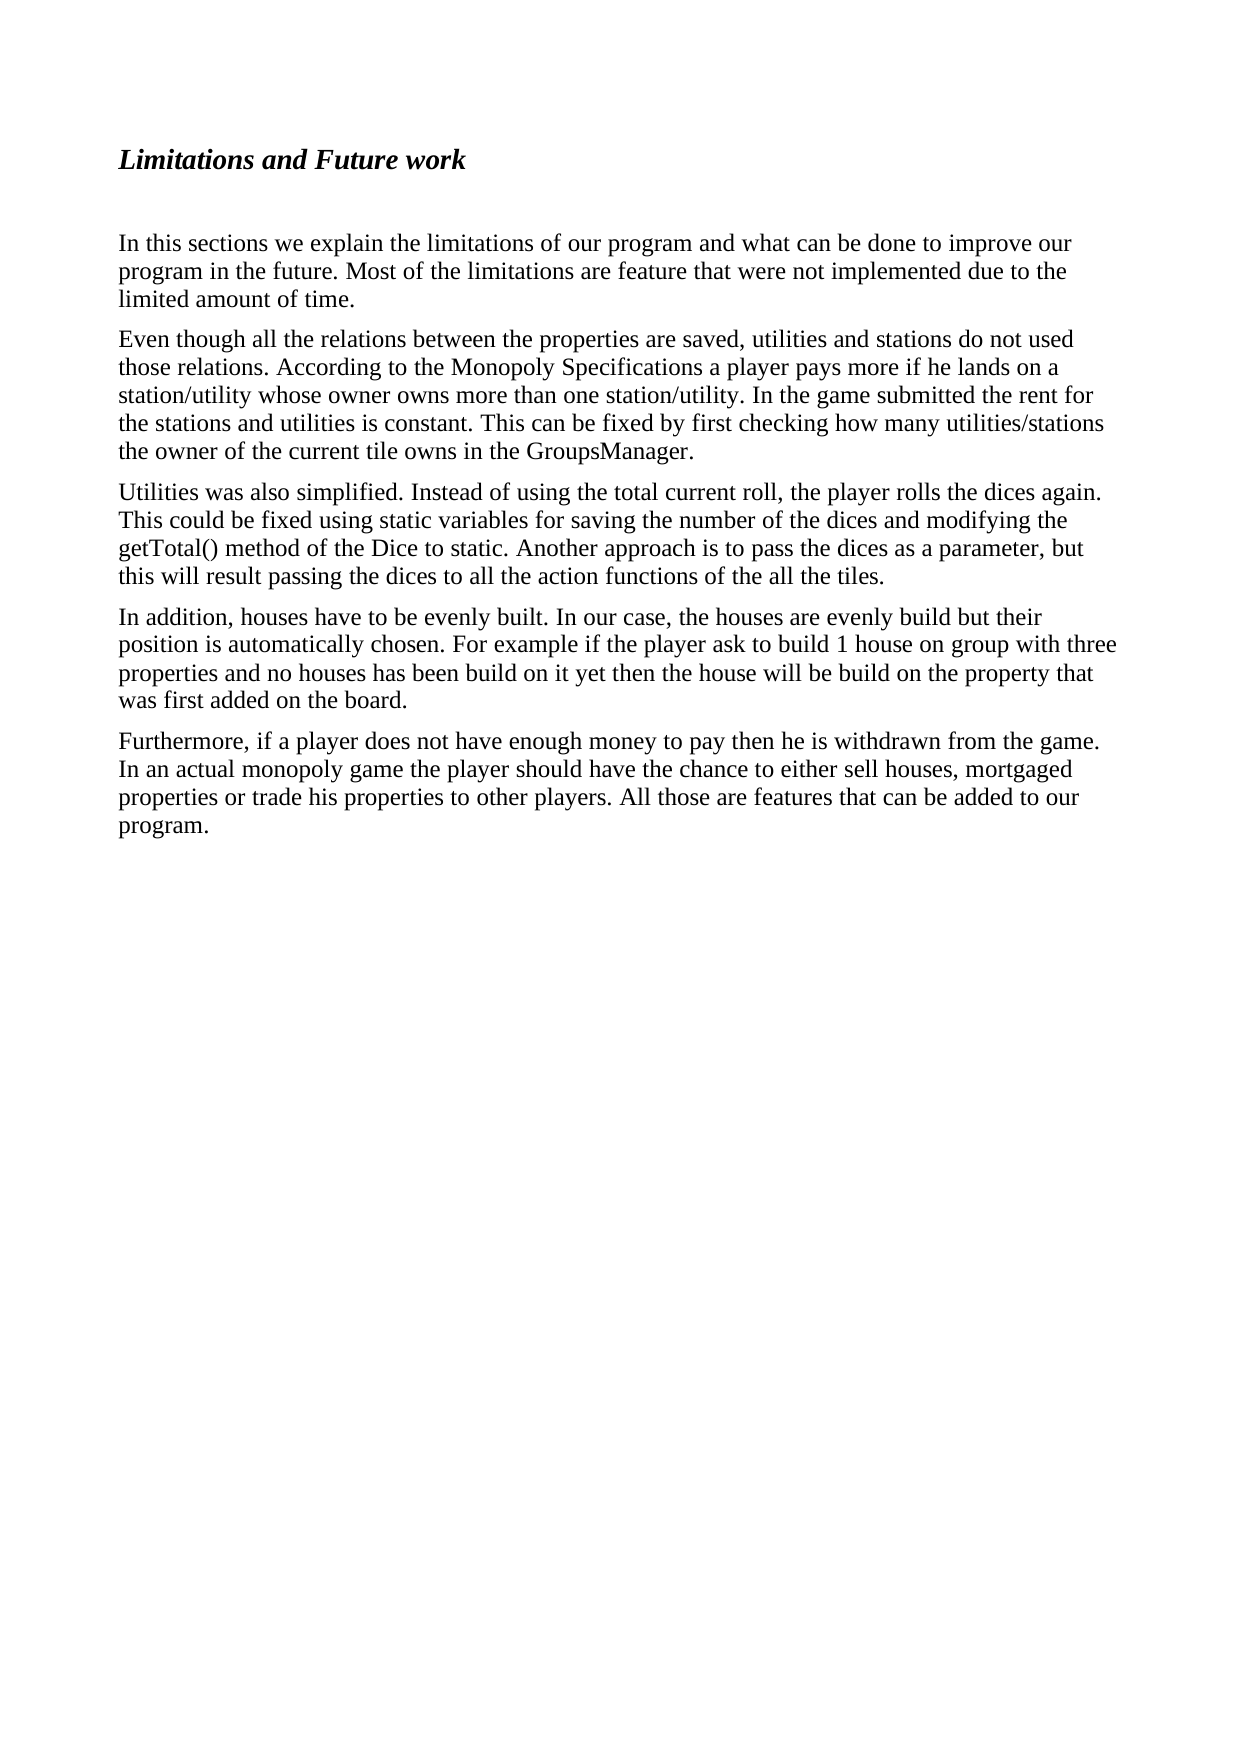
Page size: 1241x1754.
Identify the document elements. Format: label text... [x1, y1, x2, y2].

list Furthermore, if a player does not have enough money to pay then he is withdrawn from the game. In an actual monopoly game the player should have the chance to either sell houses, mortgaged properties or trade his properties to other players. All those are features that can be added to our program. [118, 727, 1122, 839]
list Even though all the relations between the properties are saved, utilities and stations do not used those relations. According to the Monopoly Specifications a player pays more if he lands on a station/utility whose owner owns more than one station/utility. In the game submitted the rent for the stations and utilities is constant. This can be fixed by first checking how many utilities/stations the owner of the current tile owns in the GroupsManager. [118, 325, 1122, 465]
list In addition, houses have to be evenly built. In our case, the houses are evenly build but their position is automatically chosen. For example if the player ask to build 1 house on group with three properties and no houses has been build on it yet then the house will be build on the property that was first added on the board. [118, 602, 1122, 714]
list Utilities was also simplified. Instead of using the total current roll, the player rolls the dices again. This could be fixed using static variables for saving the number of the dices and modifying the getTotal() method of the Dice to static. Another approach is to pass the dices as a parameter, but this will result passing the dices to all the action functions of the all the tiles. [118, 478, 1122, 590]
list In this sections we explain the limitations of our program and what can be done to improve our program in the future. Most of the limitations are feature that were not implemented due to the limited amount of time. [118, 229, 1122, 313]
list Limitations and Future work [118, 143, 1122, 176]
